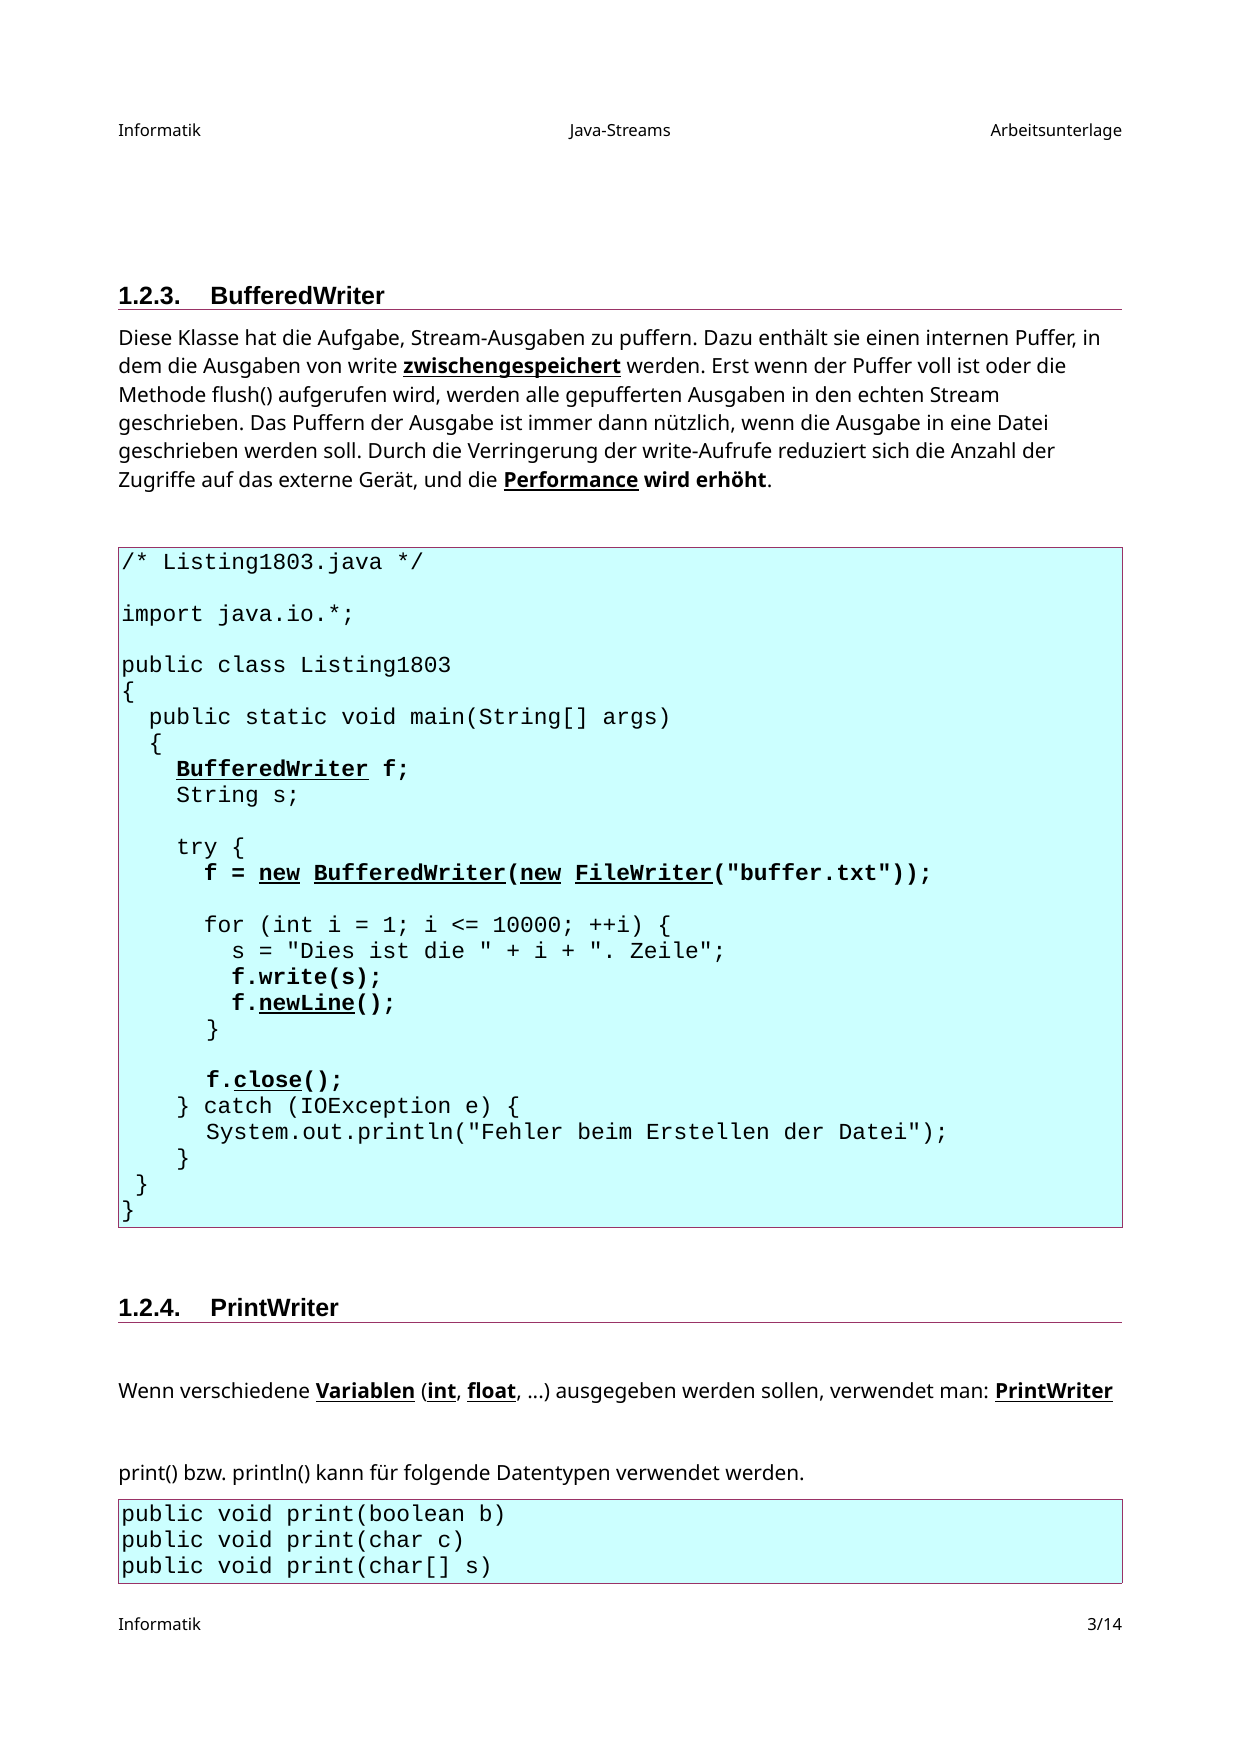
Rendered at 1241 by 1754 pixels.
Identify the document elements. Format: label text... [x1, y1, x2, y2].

text print() bzw. println() kann für folgende Datentypen verwendet werden. [118, 1458, 1122, 1487]
text /* Listing1803.java */ import java.io.*; public class Listing1803 { public static void main(String[] args) { BufferedWriter f; String s; try { f = new BufferedWriter(new FileWriter("buffer.txt")); for (int i = 1; i <= 10000; ++i) { s = "Dies ist die " + i + ". Zeile"; f.write(s); f.newLine(); } [119, 548, 1122, 1066]
text } } [119, 1169, 1122, 1227]
subtitle BufferedWriter [118, 281, 1122, 309]
text f.close(); } catch (IOException e) { System.out.println("Fehler beim Erstellen der Datei"); } [119, 1066, 1122, 1169]
text Diese Klasse hat die Aufgabe, Stream-Ausgaben zu puffern. Dazu enthält sie einen internen Puffer, in dem die Ausgaben von write zwischengespeichert werden. Erst wenn der Puffer voll ist oder die Methode flush() aufgerufen wird, werden alle gepufferten Ausgaben in den echten Stream geschrieben. Das Puffern der Ausgabe ist immer dann nützlich, wenn die Ausgabe in eine Datei geschrieben werden soll. Durch die Verringerung der write-Aufrufe reduziert sich die Anzahl der Zugriffe auf das externe Gerät, und die Performance wird erhöht. [118, 323, 1122, 493]
text Wenn verschiedene Variablen (int, float, ...) ausgegeben werden sollen, verwendet man: PrintWriter [118, 1377, 1122, 1405]
text public void print(boolean b) public void print(char c) public void print(char[] s) [119, 1500, 1122, 1583]
subtitle PrintWriter [118, 1293, 1122, 1322]
